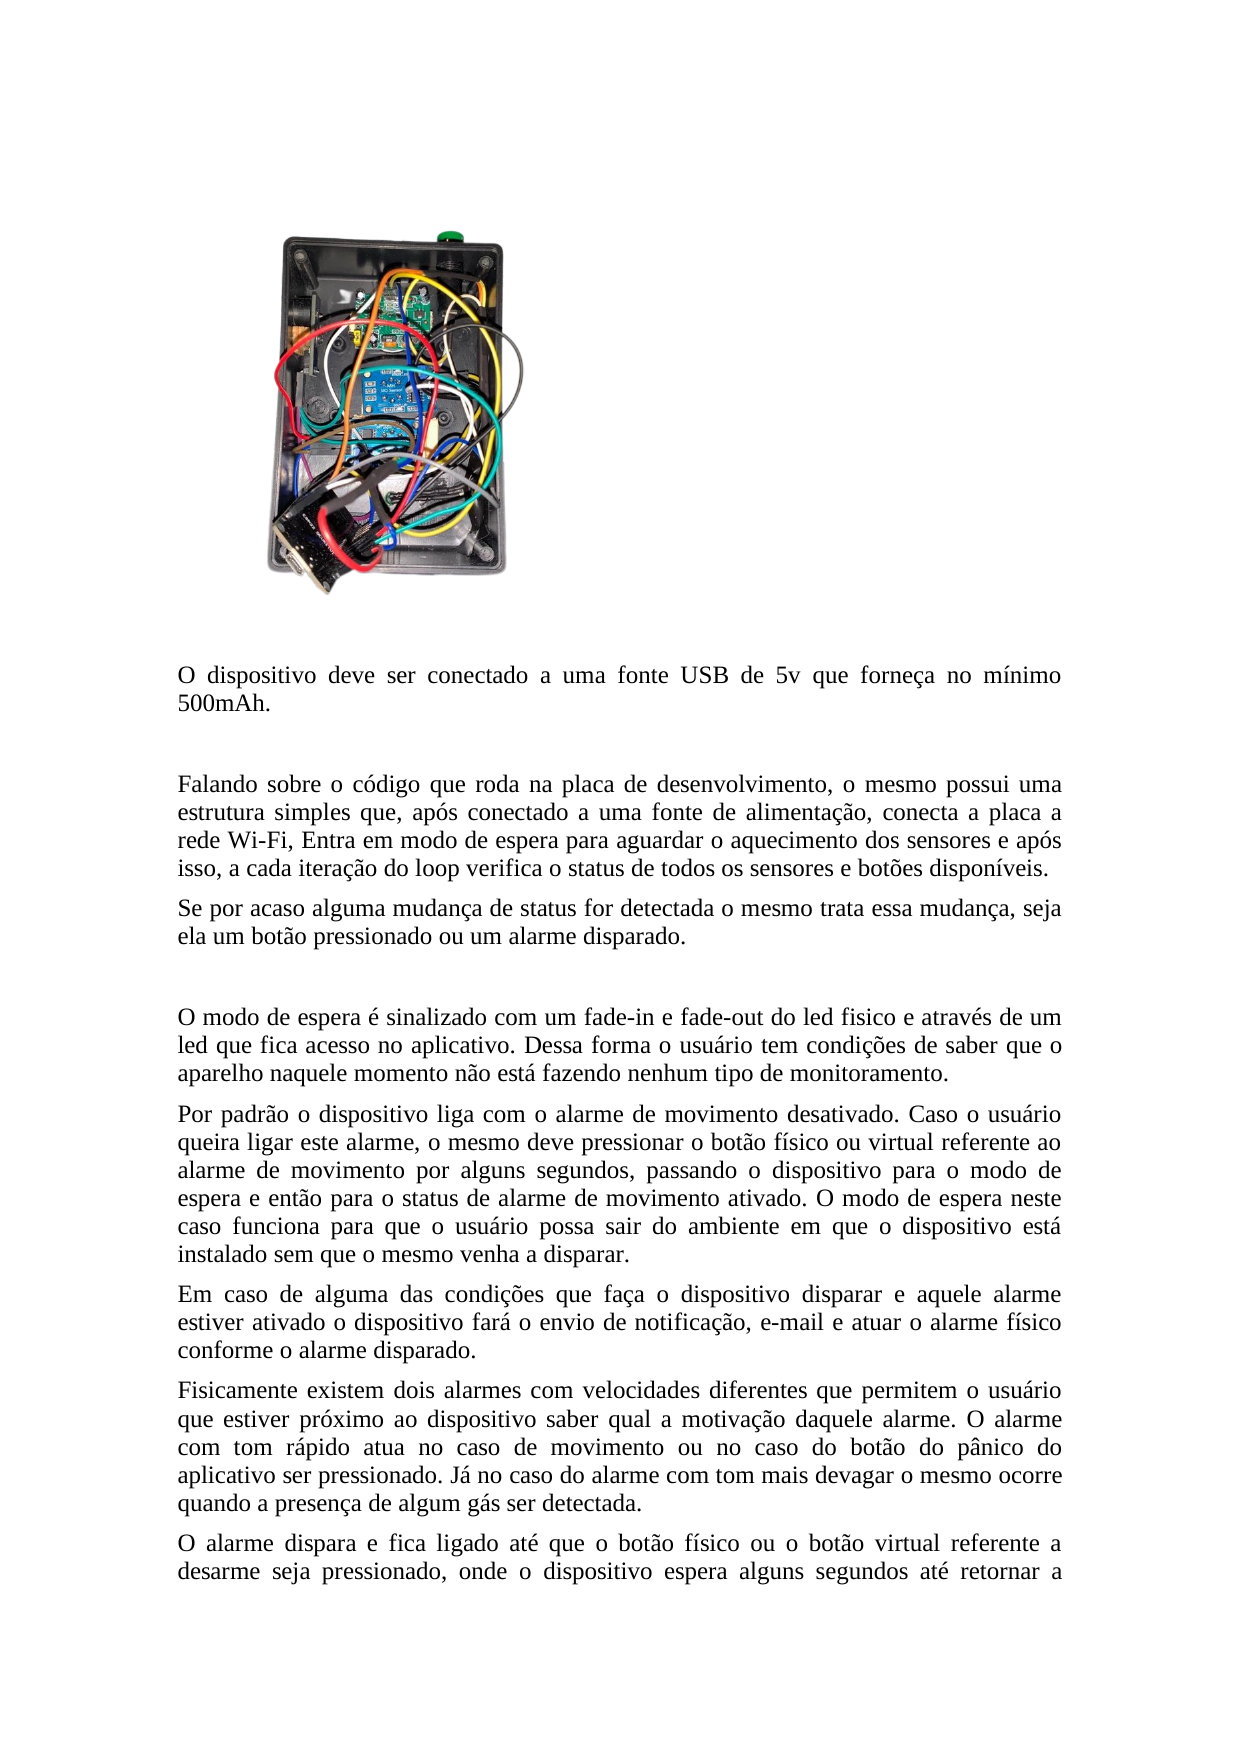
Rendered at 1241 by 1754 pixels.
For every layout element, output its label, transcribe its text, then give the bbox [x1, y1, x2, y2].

text Em caso de alguma das condições que faça o dispositivo disparar e aquele alarme estiver ativado o dispositivo fará o envio de notificação, e-mail e atuar o alarme físico conforme o alarme disparado. [177, 1280, 1063, 1364]
text Fisicamente existem dois alarmes com velocidades diferentes que permitem o usuário que estiver próximo ao dispositivo saber qual a motivação daquele alarme. O alarme com tom rápido atua no caso de movimento ou no caso do botão do pânico do aplicativo ser pressionado. Já no caso do alarme com tom mais devagar o mesmo ocorre quando a presença de algum gás ser detectada. [177, 1376, 1063, 1517]
text Por padrão o dispositivo liga com o alarme de movimento desativado. Caso o usuário queira ligar este alarme, o mesmo deve pressionar o botão físico ou virtual referente ao alarme de movimento por alguns segundos, passando o dispositivo para o modo de espera e então para o status de alarme de movimento ativado. O modo de espera neste caso funciona para que o usuário possa sair do ambiente em que o dispositivo está instalado sem que o mesmo venha a disparar. [177, 1099, 1063, 1268]
text O alarme dispara e fica ligado até que o botão físico ou o botão virtual referente a desarme seja pressionado, onde o dispositivo espera alguns segundos até retornar a [177, 1529, 1063, 1585]
picture [252, 225, 540, 608]
text O modo de espera é sinalizado com um fade-in e fade-out do led fisico e através de um led que fica acesso no aplicativo. Dessa forma o usuário tem condições de saber que o aparelho naquele momento não está fazendo nenhum tipo de monitoramento. [177, 1003, 1063, 1087]
text O dispositivo deve ser conectado a uma fonte USB de 5v que forneça no mínimo 500mAh. [177, 661, 1063, 717]
text Falando sobre o código que roda na placa de desenvolvimento, o mesmo possui uma estrutura simples que, após conectado a uma fonte de alimentação, conecta a placa a rede Wi-Fi, Entra em modo de espera para aguardar o aquecimento dos sensores e após isso, a cada iteração do loop verifica o status de todos os sensores e botões disponíveis. [177, 770, 1063, 882]
text Se por acaso alguma mudança de status for detectada o mesmo trata essa mudança, seja ela um botão pressionado ou um alarme disparado. [177, 894, 1063, 950]
